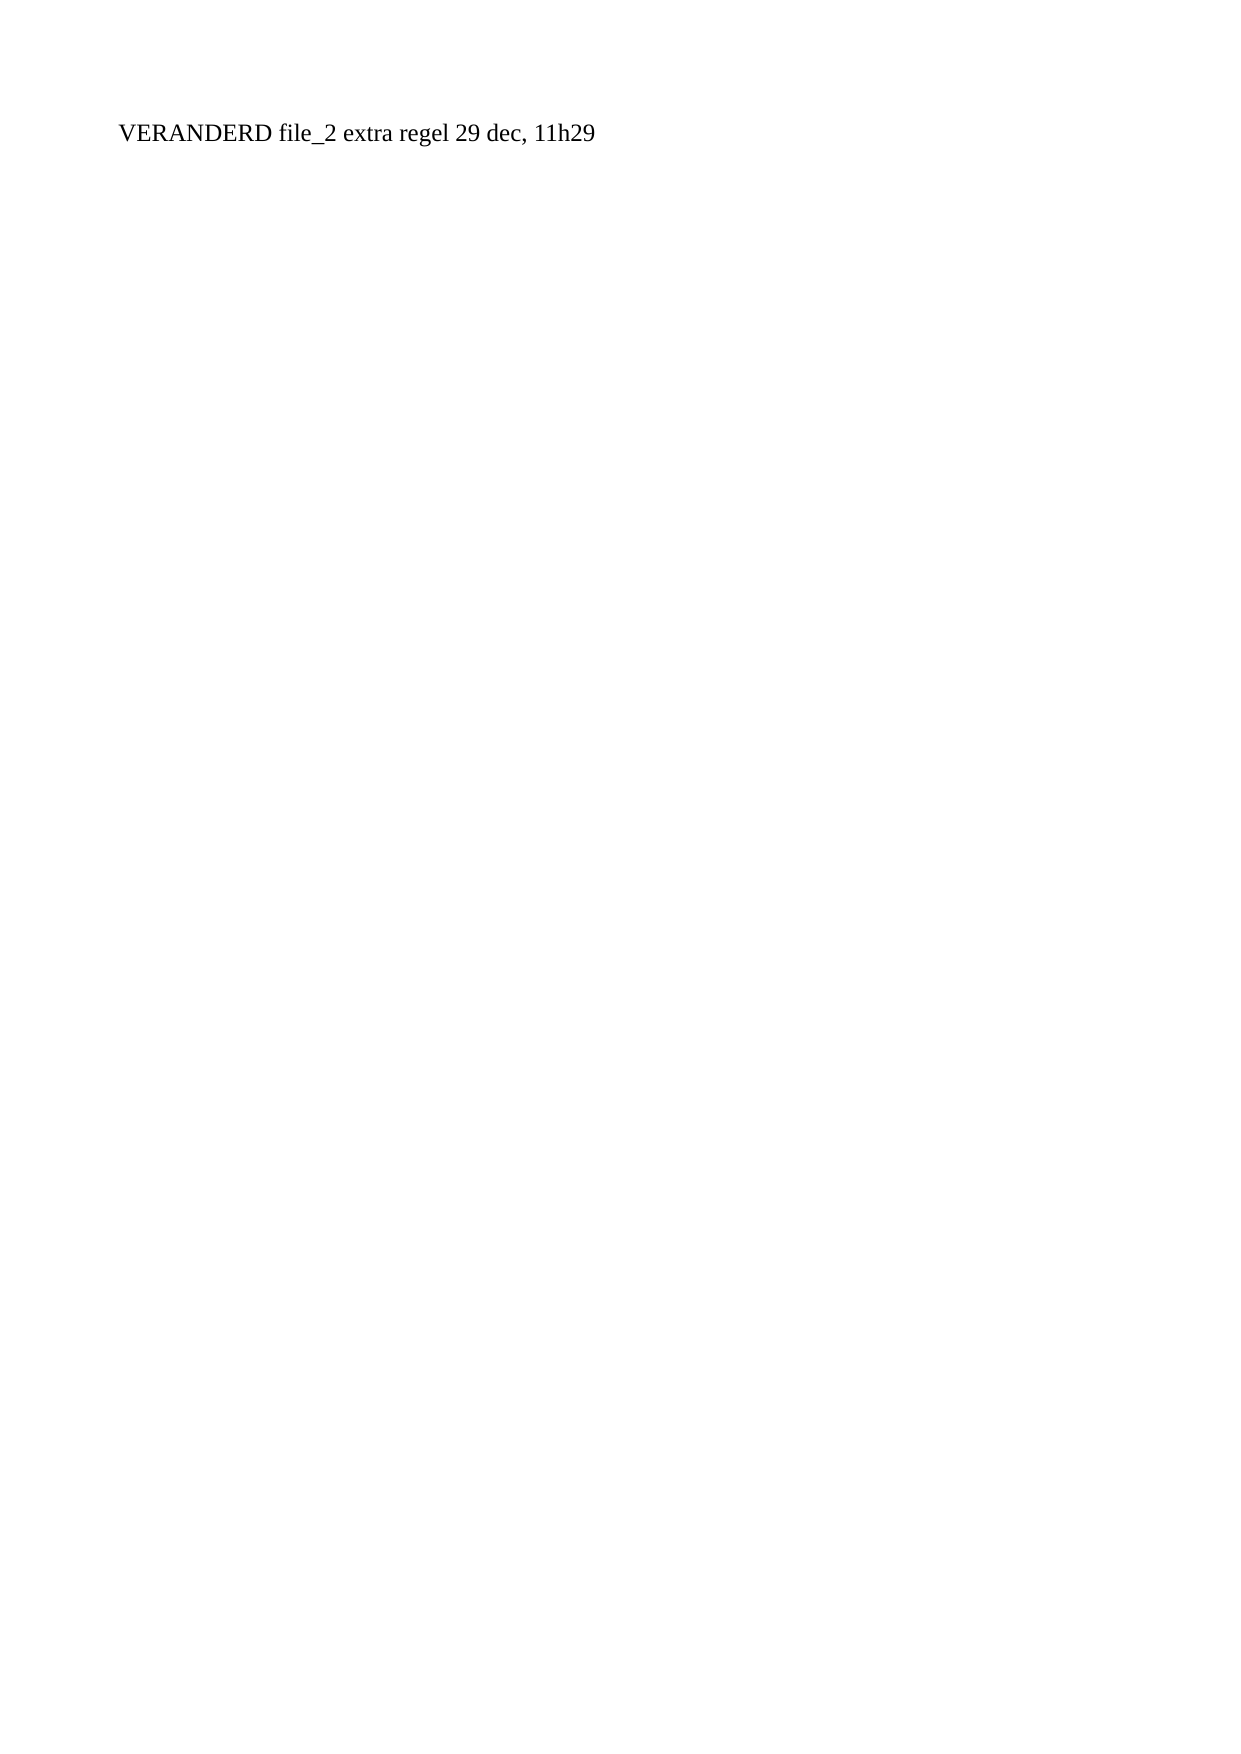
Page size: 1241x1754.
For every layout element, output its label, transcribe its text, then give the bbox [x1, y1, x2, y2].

text VERANDERD file_2 extra regel 29 dec, 11h29 [118, 118, 1122, 147]
